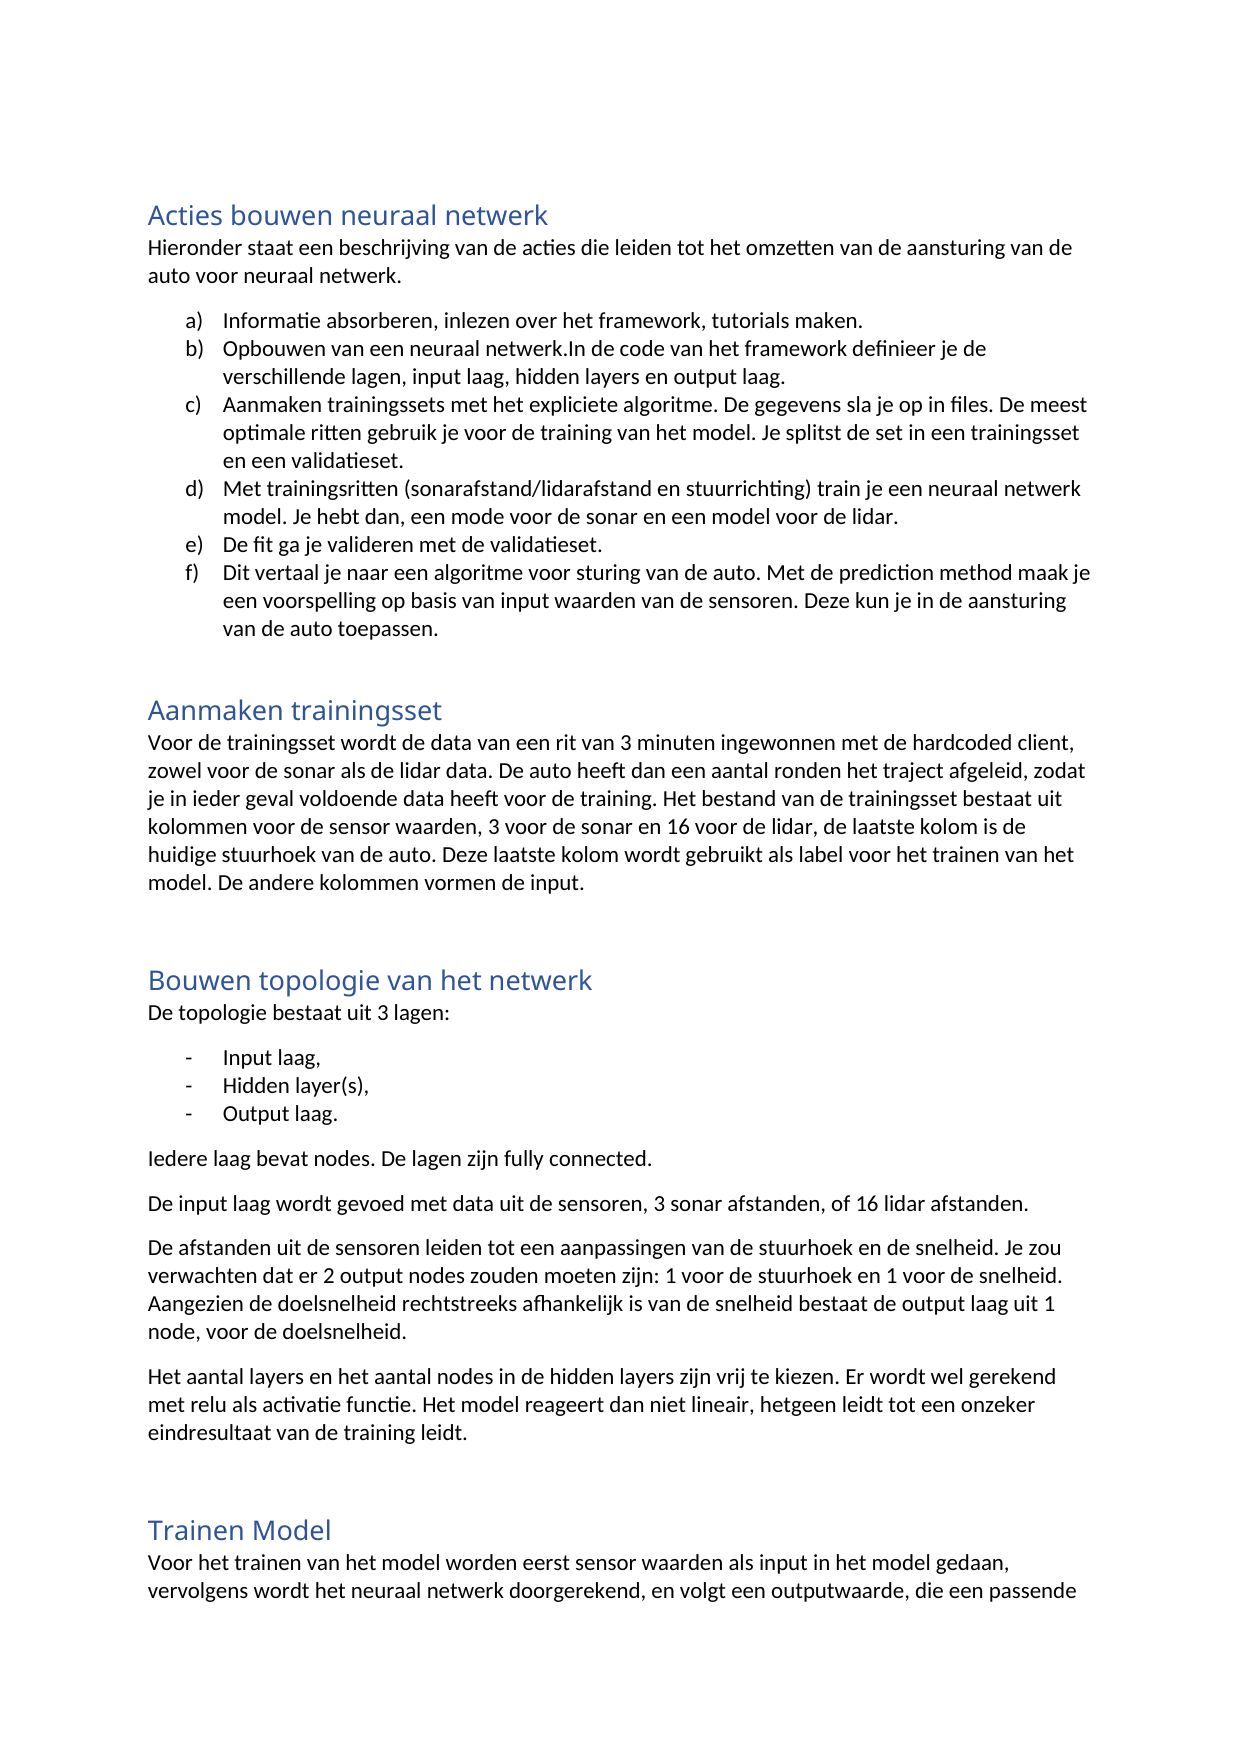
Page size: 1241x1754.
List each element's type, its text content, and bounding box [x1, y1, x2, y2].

list Hidden layer(s), [185, 1071, 1093, 1099]
subtitle Aanmaken trainingsset [148, 691, 1093, 728]
text De afstanden uit de sensoren leiden tot een aanpassingen van de stuurhoek en de snelheid. Je zou verwachten dat er 2 output nodes zouden moeten zijn: 1 voor de stuurhoek en 1 voor de snelheid. Aangezien de doelsnelheid rechtstreeks afhankelijk is van de snelheid bestaat de output laag uit 1 node, voor de doelsnelheid. [148, 1233, 1093, 1345]
text Voor de trainingsset wordt de data van een rit van 3 minuten ingewonnen met de hardcoded client, zowel voor de sonar als de lidar data. De auto heeft dan een aantal ronden het traject afgeleid, zodat je in ieder geval voldoende data heeft voor de training. Het bestand van de trainingsset bestaat uit kolommen voor de sensor waarden, 3 voor de sonar en 16 voor de lidar, de laatste kolom is de huidige stuurhoek van de auto. Deze laatste kolom wordt gebruikt als label voor het trainen van het model. De andere kolommen vormen de input. [148, 728, 1093, 896]
subtitle Acties bouwen neuraal netwerk [148, 196, 1093, 233]
list Opbouwen van een neuraal netwerk.In de code van het framework definieer je de verschillende lagen, input laag, hidden layers en output laag. [185, 334, 1093, 390]
text Iedere laag bevat nodes. De lagen zijn fully connected. [148, 1144, 1093, 1172]
text Het aantal layers en het aantal nodes in de hidden layers zijn vrij te kiezen. Er wordt wel gerekend met relu als activatie functie. Het model reageert dan niet lineair, hetgeen leidt tot een onzeker eindresultaat van de training leidt. [148, 1362, 1093, 1446]
list Input laag, [185, 1043, 1093, 1071]
list Dit vertaal je naar een algoritme voor sturing van de auto. Met de prediction method maak je een voorspelling op basis van input waarden van de sensoren. Deze kun je in de aansturing van de auto toepassen. [185, 558, 1093, 642]
list Met trainingsritten (sonarafstand/lidarafstand en stuurrichting) train je een neuraal netwerk model. Je hebt dan, een mode voor de sonar en een model voor de lidar. [185, 474, 1093, 530]
list Output laag. [185, 1099, 1093, 1127]
list Aanmaken trainingssets met het expliciete algoritme. De gegevens sla je op in files. De meest optimale ritten gebruik je voor de training van het model. Je splitst de set in een trainingsset en een validatieset. [185, 390, 1093, 474]
text De input laag wordt gevoed met data uit de sensoren, 3 sonar afstanden, of 16 lidar afstanden. [148, 1189, 1093, 1217]
list De fit ga je valideren met de validatieset. [185, 530, 1093, 558]
list Informatie absorberen, inlezen over het framework, tutorials maken. [185, 306, 1093, 334]
text De topologie bestaat uit 3 lagen: [148, 998, 1093, 1027]
text Hieronder staat een beschrijving van de acties die leiden tot het omzetten van de aansturing van de auto voor neuraal netwerk. [148, 233, 1093, 289]
subtitle Bouwen topologie van het netwerk [148, 962, 1093, 998]
text Voor het trainen van het model worden eerst sensor waarden als input in het model gedaan, vervolgens wordt het neuraal netwerk doorgerekend, en volgt een outputwaarde, die een passende [148, 1548, 1093, 1604]
subtitle Trainen Model [148, 1512, 1093, 1548]
